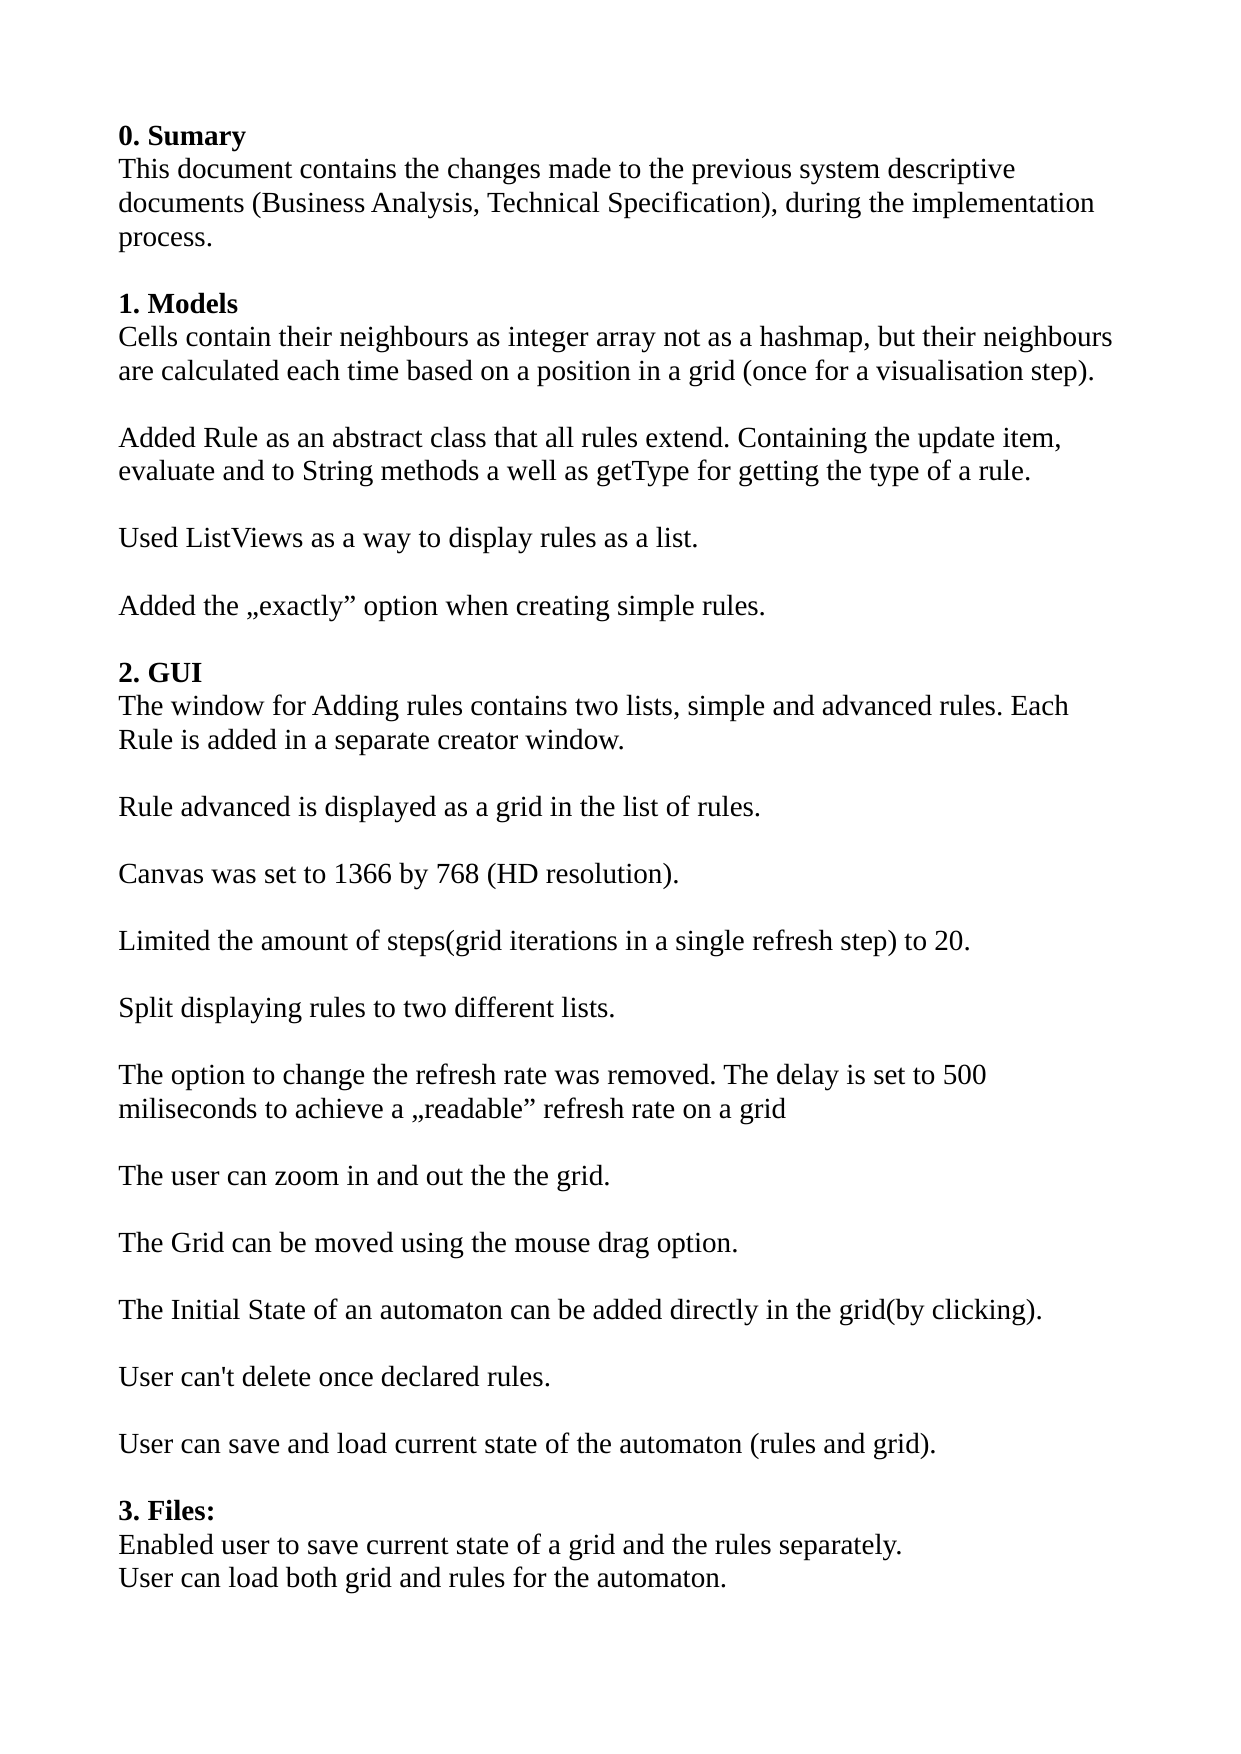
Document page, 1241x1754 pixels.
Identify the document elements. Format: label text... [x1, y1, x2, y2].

text Split displaying rules to two different lists. [118, 990, 1122, 1024]
text 1. Models [118, 286, 1122, 319]
text The user can zoom in and out the the grid. [118, 1158, 1122, 1191]
text Limited the amount of steps(grid iterations in a single refresh step) to 20. [118, 923, 1122, 957]
text Rule advanced is displayed as a grid in the list of rules. [118, 789, 1122, 822]
text The Initial State of an automaton can be added directly in the grid(by clicking). [118, 1292, 1122, 1326]
text Added Rule as an abstract class that all rules extend. Containing the update item, evaluate and to String methods a well as getType for getting the type of a rule. [118, 420, 1122, 487]
text The window for Adding rules contains two lists, simple and advanced rules. Each Rule is added in a separate creator window. [118, 688, 1122, 755]
text The Grid can be moved using the mouse drag option. [118, 1225, 1122, 1258]
text Cells contain their neighbours as integer array not as a hashmap, but their neighbours are calculated each time based on a position in a grid (once for a visualisation step). [118, 319, 1122, 386]
text User can load both grid and rules for the automaton. [118, 1560, 1122, 1594]
text User can't delete once declared rules. [118, 1359, 1122, 1393]
text Used ListViews as a way to display rules as a list. [118, 521, 1122, 554]
text User can save and load current state of the automaton (rules and grid). [118, 1426, 1122, 1460]
text Enabled user to save current state of a grid and the rules separately. [118, 1527, 1122, 1560]
text This document contains the changes made to the previous system descriptive documents (Business Analysis, Technical Specification), during the implementation process. [118, 152, 1122, 252]
text 2. GUI [118, 655, 1122, 688]
text Added the „exactly” option when creating simple rules. [118, 588, 1122, 621]
text The option to change the refresh rate was removed. The delay is set to 500 miliseconds to achieve a „readable” refresh rate on a grid [118, 1057, 1122, 1124]
text 0. Sumary [118, 118, 1122, 152]
text 3. Files: [118, 1493, 1122, 1527]
text Canvas was set to 1366 by 768 (HD resolution). [118, 856, 1122, 889]
